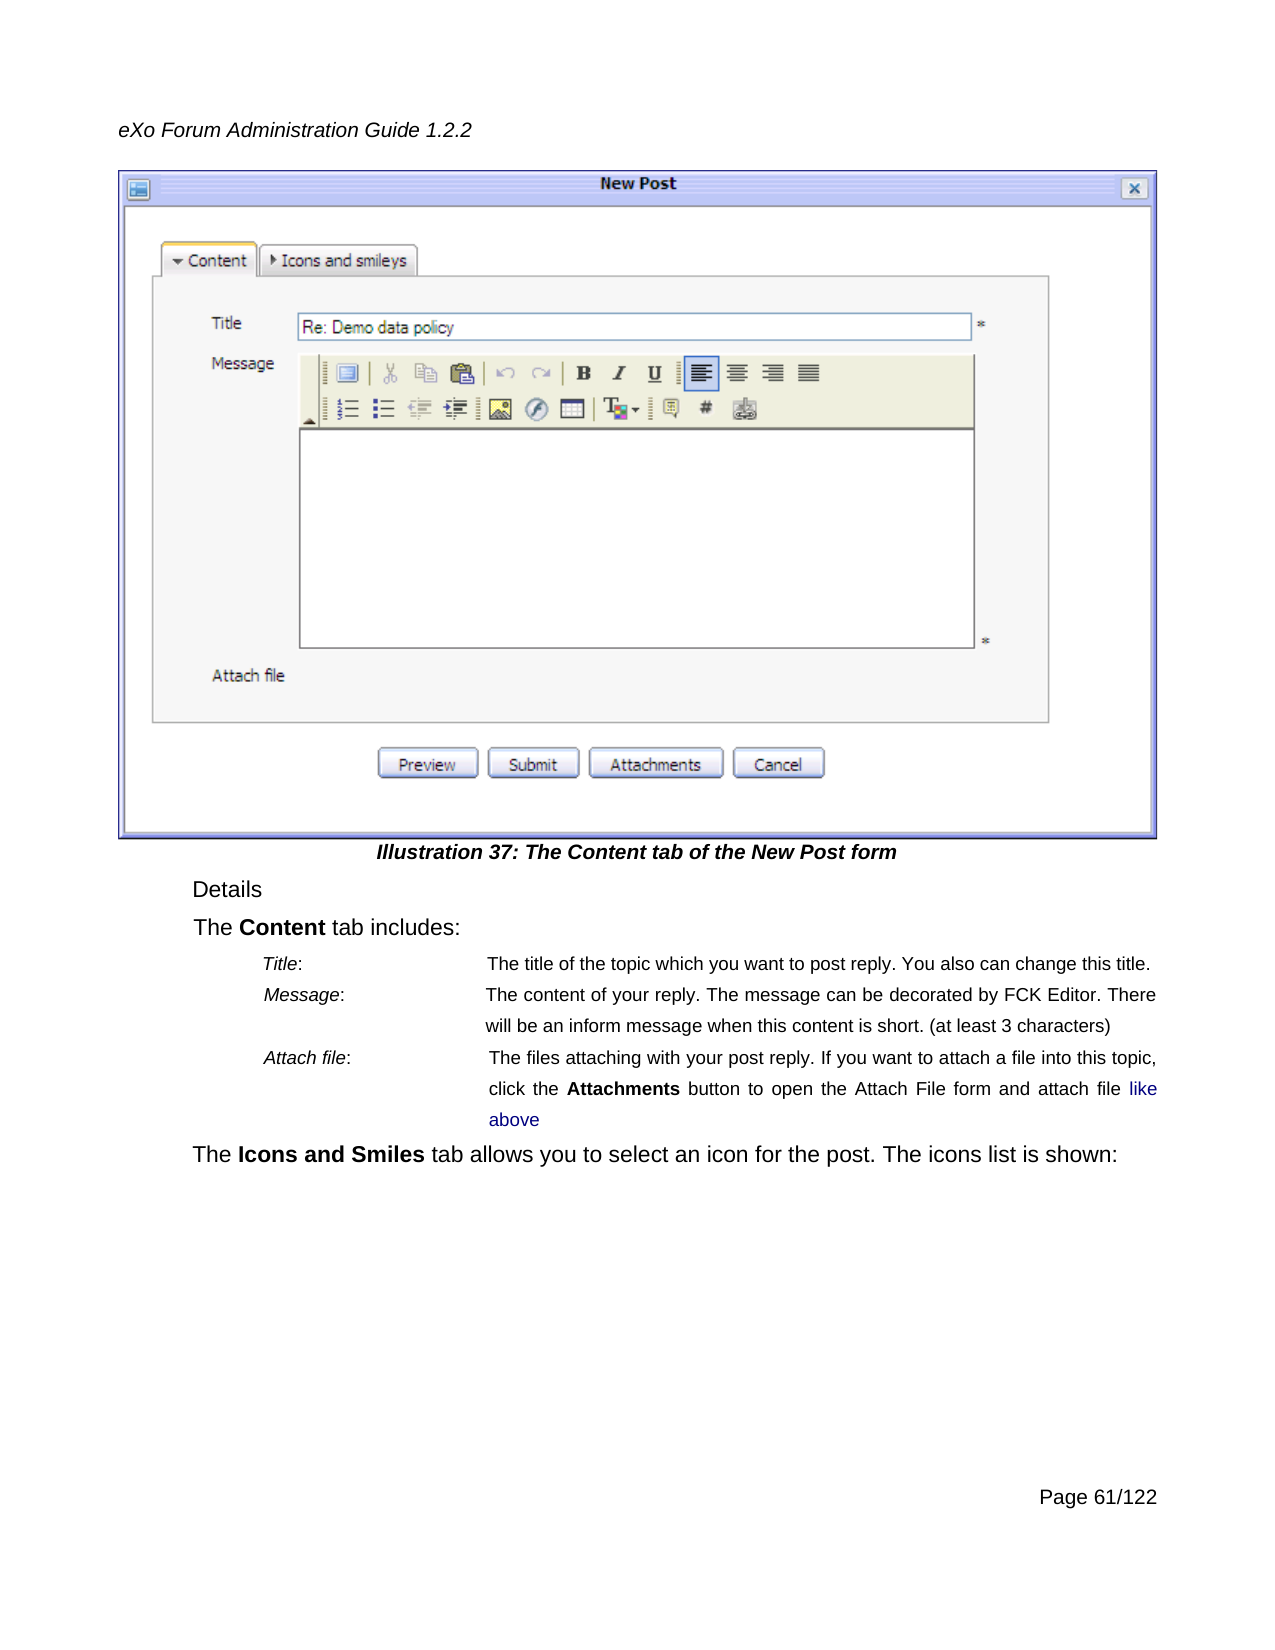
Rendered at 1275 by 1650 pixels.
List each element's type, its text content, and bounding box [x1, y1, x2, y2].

text Message: The content of your reply. The message can be decorated by FCK Editor. There will be an inform message when this content is short. (at least 3 characters) [263, 984, 1157, 1037]
list The Content tab includes: [156, 915, 1157, 940]
text Illustration 37: The Content tab of the New Post form [118, 841, 1157, 863]
text Details [192, 863, 1157, 902]
text Title: The title of the topic which you want to post reply. You also can change this title. [262, 953, 1157, 974]
text The Icons and Smiles tab allows you to select an icon for the post. The icons list is shown: [192, 1141, 1157, 1167]
text Attach file: The files attaching with your post reply. If you want to attach a file into this topic, click the Attachments button to open the Attach File form and attach file like above [263, 1047, 1157, 1131]
picture [118, 170, 1158, 841]
